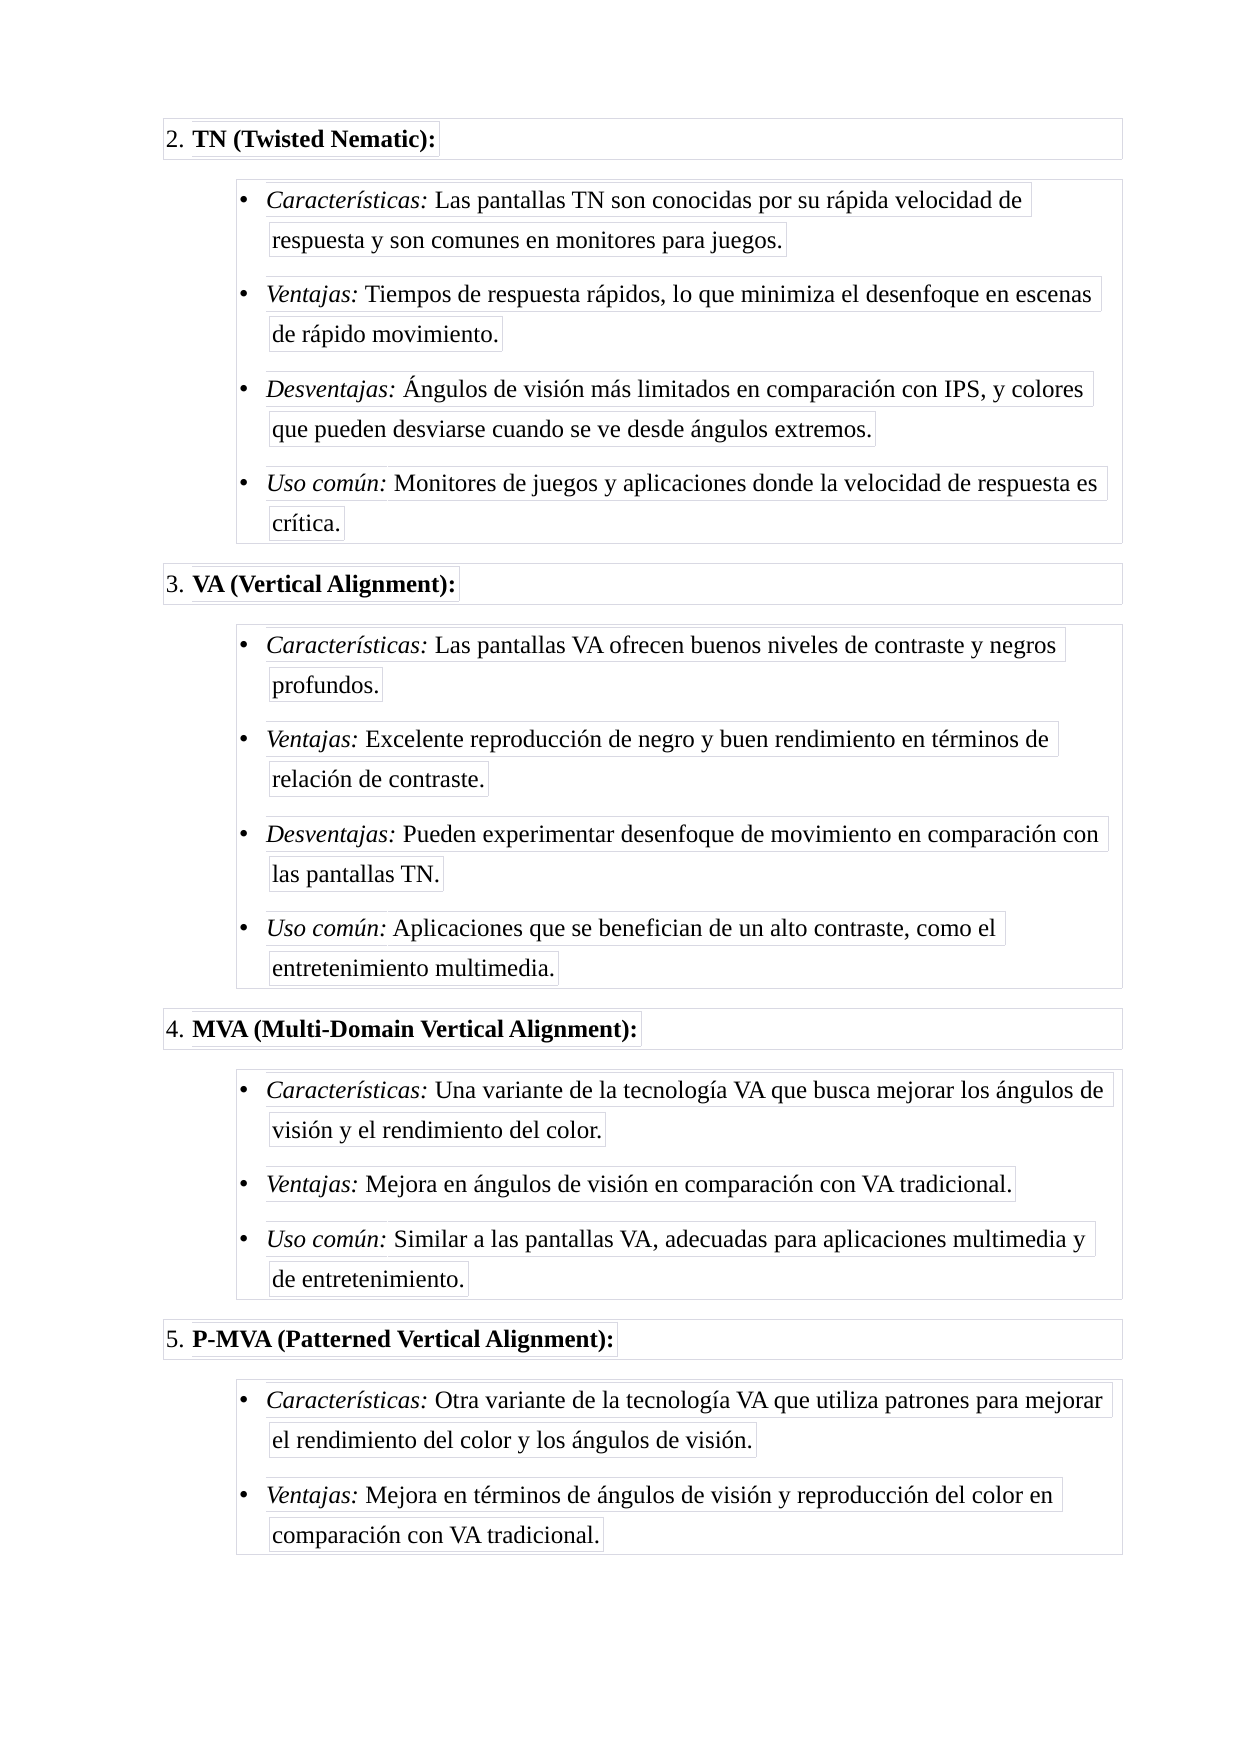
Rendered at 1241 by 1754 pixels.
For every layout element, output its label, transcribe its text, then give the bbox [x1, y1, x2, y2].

list P-MVA (Patterned Vertical Alignment): [164, 1320, 1122, 1359]
list Ventajas: Excelente reproducción de negro y buen rendimiento en términos de relación de contraste. [237, 718, 1122, 796]
list Características: Una variante de la tecnología VA que busca mejorar los ángulos de visión y el rendimiento del color. [237, 1070, 1122, 1147]
list TN (Twisted Nematic): [164, 119, 1122, 159]
list Uso común: Aplicaciones que se benefician de un alto contraste, como el entretenimiento multimedia. [237, 907, 1122, 988]
list VA (Vertical Alignment): [164, 564, 1122, 604]
list Ventajas: Mejora en términos de ángulos de visión y reproducción del color en comparación con VA tradicional. [237, 1474, 1122, 1554]
list Uso común: Monitores de juegos y aplicaciones donde la velocidad de respuesta es crítica. [237, 462, 1122, 543]
list Características: Las pantallas TN son conocidas por su rápida velocidad de respuesta y son comunes en monitores para juegos. [237, 180, 1122, 257]
list Ventajas: Mejora en ángulos de visión en comparación con VA tradicional. [237, 1163, 1122, 1201]
list Desventajas: Pueden experimentar desenfoque de movimiento en comparación con las pantallas TN. [237, 813, 1122, 891]
list MVA (Multi-Domain Vertical Alignment): [164, 1009, 1122, 1049]
list Ventajas: Tiempos de respuesta rápidos, lo que minimiza el desenfoque en escenas de rápido movimiento. [237, 273, 1122, 351]
list Características: Otra variante de la tecnología VA que utiliza patrones para mejorar el rendimiento del color y los ángulos de visión. [237, 1380, 1122, 1457]
list Uso común: Similar a las pantallas VA, adecuadas para aplicaciones multimedia y de entretenimiento. [237, 1218, 1122, 1299]
list Desventajas: Ángulos de visión más limitados en comparación con IPS, y colores que pueden desviarse cuando se ve desde ángulos extremos. [237, 368, 1122, 446]
list Características: Las pantallas VA ofrecen buenos niveles de contraste y negros profundos. [237, 625, 1122, 702]
